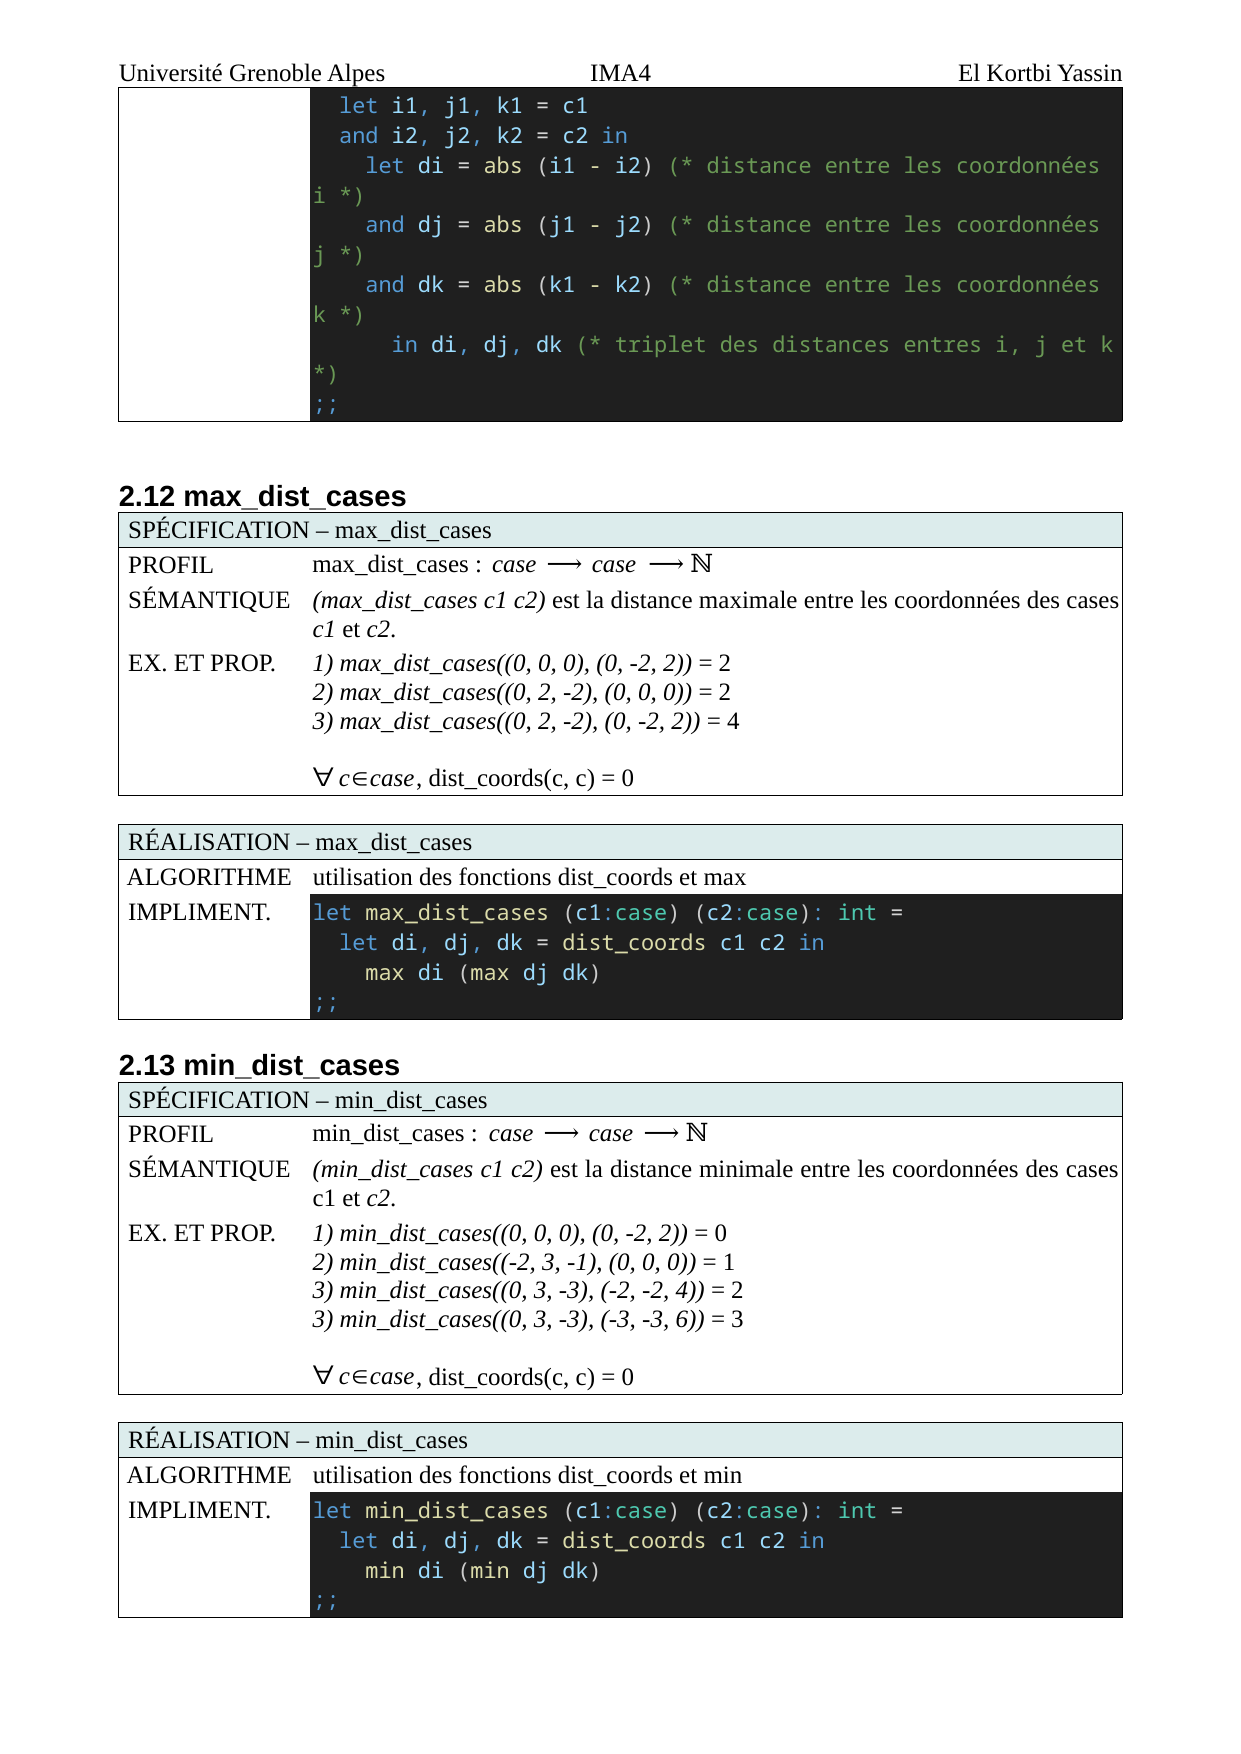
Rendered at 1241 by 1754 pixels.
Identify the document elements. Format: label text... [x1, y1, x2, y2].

subtitle 2.13 min_dist_cases [118, 1048, 1122, 1082]
table_header SPÉCIFICATION – max_dist_cases [119, 513, 1122, 547]
table_cell ALGORITHME [119, 1458, 310, 1492]
table_cell 1) max_dist_cases((0, 0, 0), (0, -2, 2)) = 2 2) max_dist_cases((0, 2, -2), (0, 0, 0)) = 2 3) max_dist_cases((0, 2, -2), (0, -2, 2)) = 4 , dist_coords(c, c) = 0 [309, 646, 1122, 795]
table_cell 1) min_dist_cases((0, 0, 0), (0, -2, 2)) = 0 2) min_dist_cases((-2, 3, -1), (0, 0, 0)) = 1 3) min_dist_cases((0, 3, -3), (-2, -2, 4)) = 2 3) min_dist_cases((0, 3, -3), (-3, -3, 6)) = 3 , dist_coords(c, c) = 0 [309, 1215, 1122, 1393]
table_header RÉALISATION – max_dist_cases [119, 825, 1122, 859]
table_cell let min_dist_cases (c1:case) (c2:case): int = let di, dj, dk = dist_coords c1 c2 in min di (min dj dk) ;; [310, 1492, 1122, 1617]
table_cell EX. ET PROP. [119, 646, 309, 795]
table_cell [309, 1117, 1122, 1151]
table_cell utilisation des fonctions dist_coords et max [310, 860, 1122, 894]
table_cell [309, 548, 1122, 582]
table_cell SÉMANTIQUE [119, 582, 309, 646]
table_header RÉALISATION – min_dist_cases [119, 1423, 1122, 1457]
table_cell EX. ET PROP. [119, 1215, 309, 1393]
table_cell IMPLIMENT. [119, 894, 310, 1019]
table_cell utilisation des fonctions dist_coords et min [310, 1458, 1122, 1492]
table_cell [119, 88, 310, 421]
subtitle 2.12 max_dist_cases [118, 479, 1122, 512]
table_cell SÉMANTIQUE [119, 1151, 309, 1215]
table_cell (max_dist_cases c1 c2) est la distance maximale entre les coordonnées des cases c1 et c2. [309, 582, 1122, 646]
table_cell PROFIL [119, 548, 309, 582]
table_cell PROFIL [119, 1117, 309, 1151]
table_cell let i1, j1, k1 = c1 and i2, j2, k2 = c2 in let di = abs (i1 - i2) (* distance entre les coordonnées i *) and dj = abs (j1 - j2) (* distance entre les coordonnées j *) and dk = abs (k1 - k2) (* distance entre les coordonnées k *) in di, dj, dk (* triplet des distances entres i, j et k *) ;; [310, 88, 1122, 421]
table_cell let max_dist_cases (c1:case) (c2:case): int = let di, dj, dk = dist_coords c1 c2 in max di (max dj dk) ;; [310, 894, 1122, 1019]
table_cell ALGORITHME [119, 860, 310, 894]
table_cell (min_dist_cases c1 c2) est la distance minimale entre les coordonnées des cases c1 et c2. [309, 1151, 1122, 1215]
table_header SPÉCIFICATION – min_dist_cases [119, 1083, 1122, 1116]
table_cell IMPLIMENT. [119, 1492, 310, 1617]
